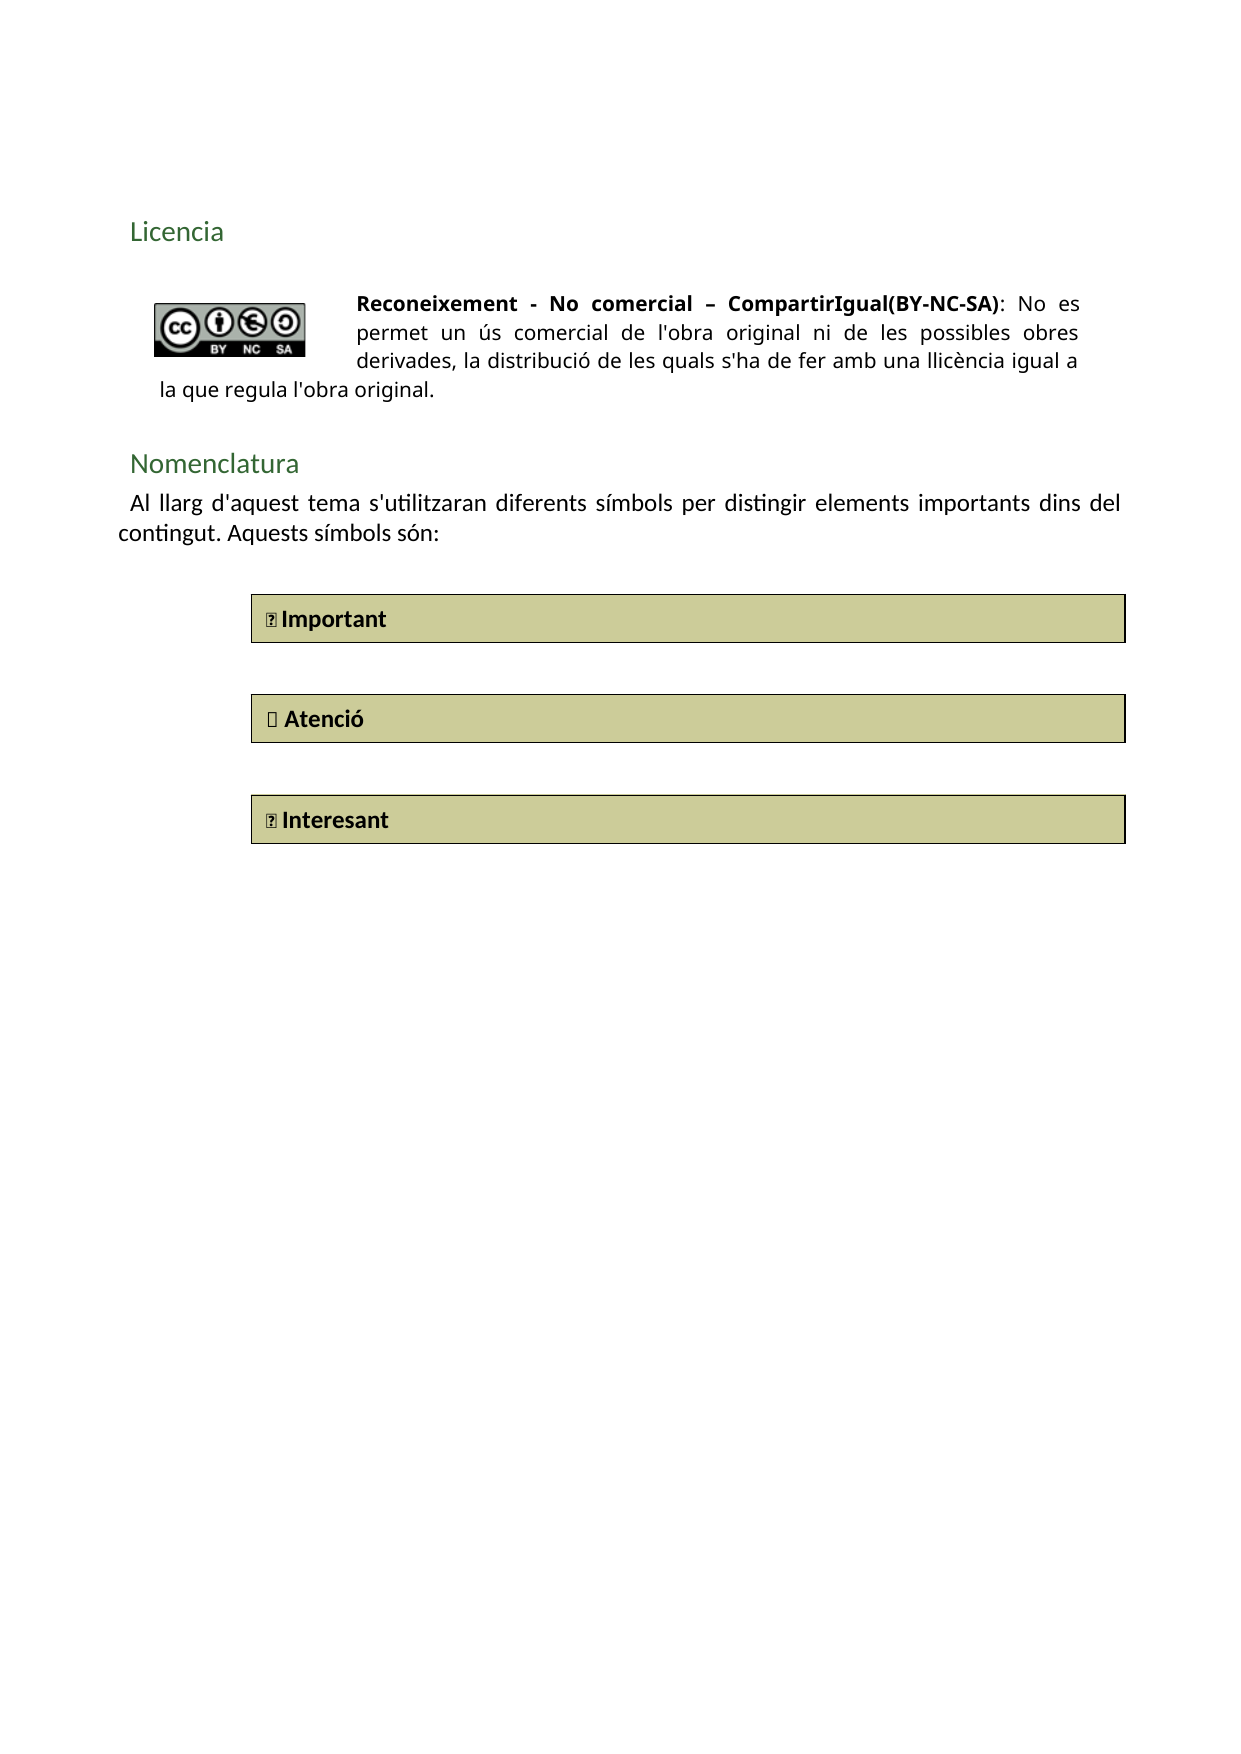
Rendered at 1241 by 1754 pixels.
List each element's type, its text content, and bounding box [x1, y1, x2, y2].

text Reconeixement - No comercial – CompartirIgual(BY-NC-SA): No es permet un ús comercial de l'obra original ni de les possibles obres derivades, la distribució de les quals s'ha de fer amb una llicència igual a la que regula l'obra original. [159, 289, 1080, 403]
text ❕ Atenció [252, 695, 1124, 742]
text 📖 Important [252, 595, 1124, 642]
picture [154, 303, 306, 357]
text 💬 Interesant [252, 796, 1124, 843]
text Al llarg d'aquest tema s'utilitzaran diferents símbols per distingir elements importants dins del contingut. Aquests símbols són: [118, 487, 1122, 548]
text Nomenclatura [118, 445, 1122, 480]
text Licencia [118, 213, 1122, 248]
